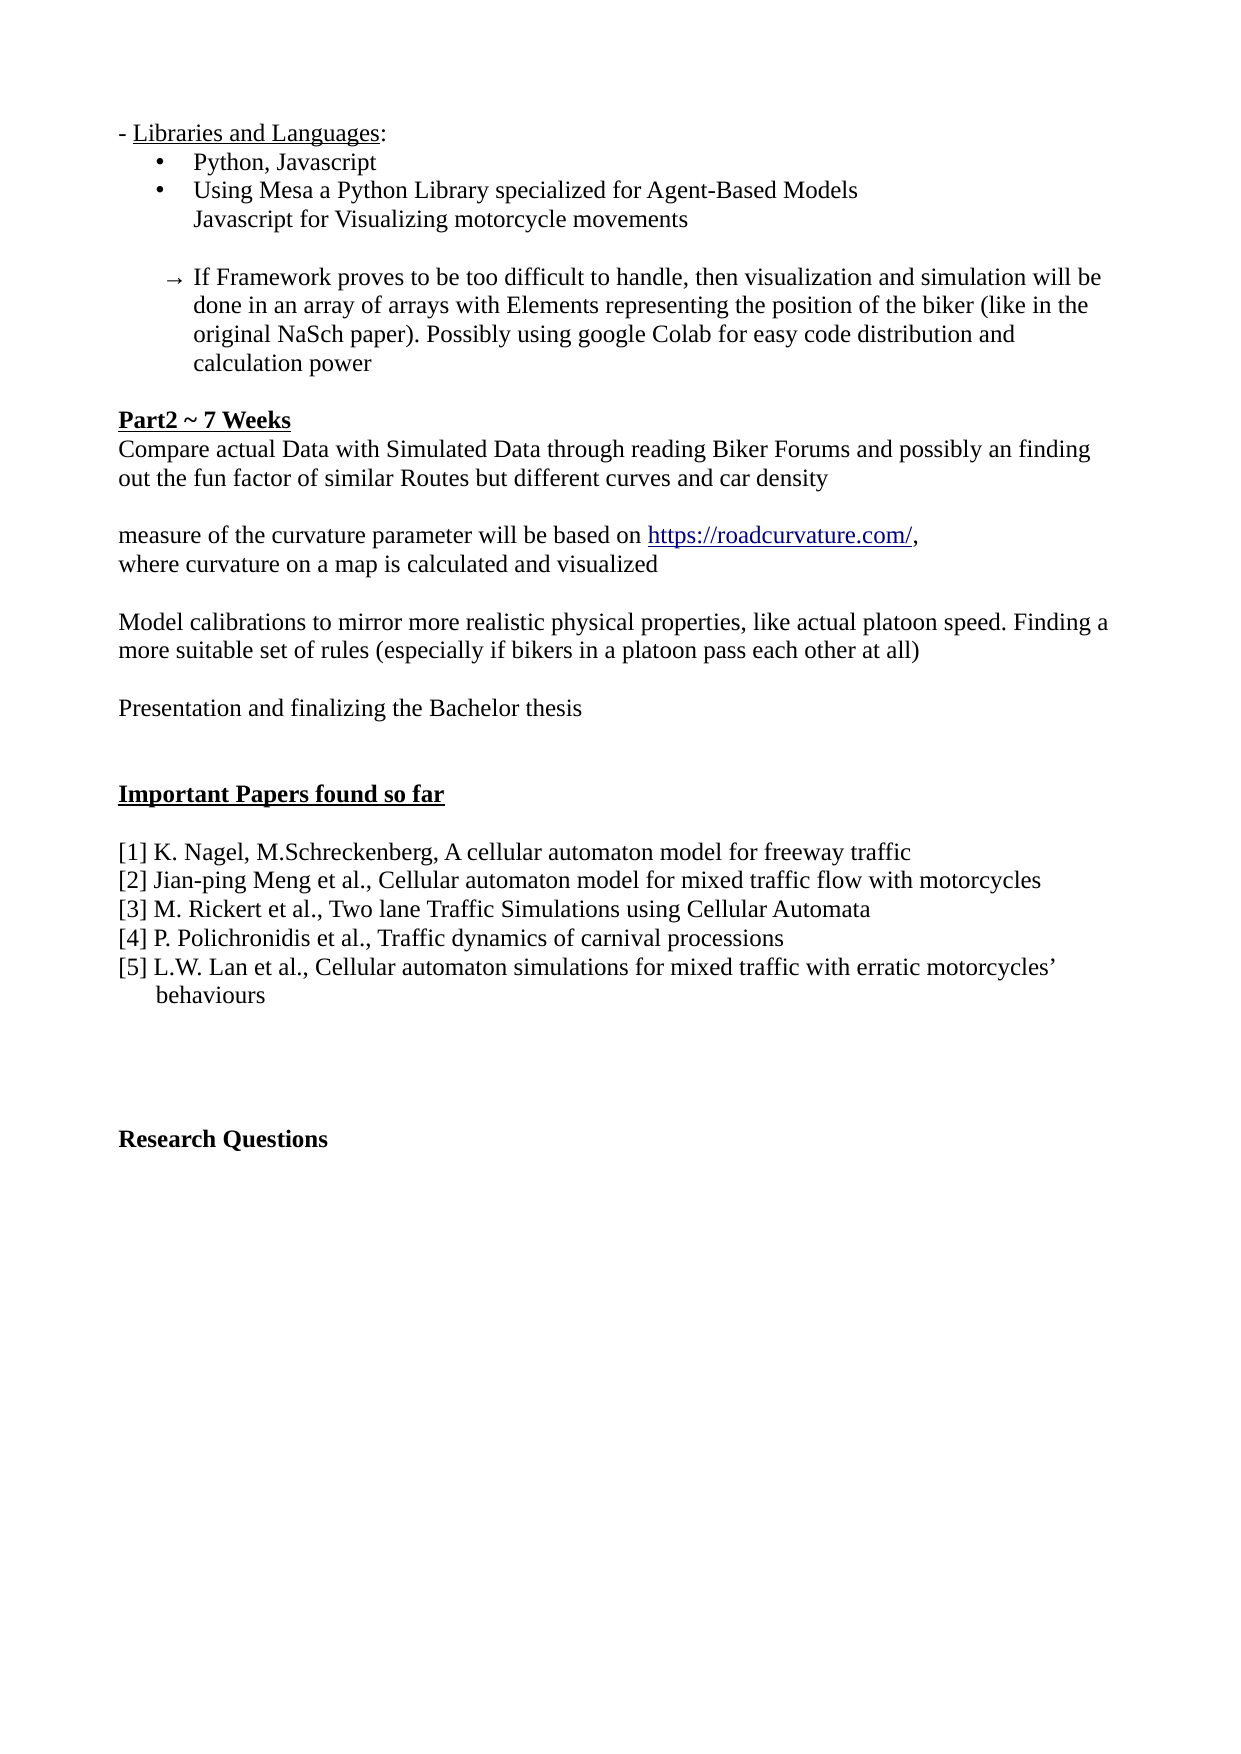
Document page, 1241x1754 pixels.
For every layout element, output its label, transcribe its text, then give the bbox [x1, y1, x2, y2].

text Important Papers found so far [118, 779, 1122, 808]
list Using Mesa a Python Library specialized for Agent-Based Models [156, 176, 1122, 204]
text [3] M. Rickert et al., Two lane Traffic Simulations using Cellular Automata [118, 894, 1122, 923]
text Part2 ~ 7 Weeks [118, 406, 1122, 434]
text Model calibrations to mirror more realistic physical properties, like actual platoon speed. Finding a more suitable set of rules (especially if bikers in a platoon pass each other at all) [118, 607, 1122, 664]
text Compare actual Data with Simulated Data through reading Biker Forums and possibly an finding out the fun factor of similar Routes but different curves and car density [118, 434, 1122, 492]
text [4] P. Polichronidis et al., Traffic dynamics of carnival processions [118, 923, 1122, 952]
text → If Framework proves to be too difficult to handle, then visualization and simulation will be done in an array of arrays with Elements representing the position of the biker (like in the original NaSch paper). Possibly using google Colab for easy code distribution and calculation power [118, 262, 1122, 377]
text [5] L.W. Lan et al., Cellular automaton simulations for mixed traffic with erratic motorcycles’ [118, 952, 1122, 981]
text measure of the curvature parameter will be based on https://roadcurvature.com/, where curvature on a map is calculated and visualized [118, 521, 1122, 578]
text [1] K. Nagel, M.Schreckenberg, A cellular automaton model for freeway traffic [118, 837, 1122, 866]
list Python, Javascript [156, 147, 1122, 176]
text behaviours [118, 981, 1122, 1009]
text [2] Jian-ping Meng et al., Cellular automaton model for mixed traffic flow with motorcycles [118, 866, 1122, 894]
text Research Questions [118, 1124, 1122, 1153]
list Javascript for Visualizing motorcycle movements [156, 204, 1122, 233]
text - Libraries and Languages: [118, 118, 1122, 147]
text Presentation and finalizing the Bachelor thesis [118, 693, 1122, 722]
